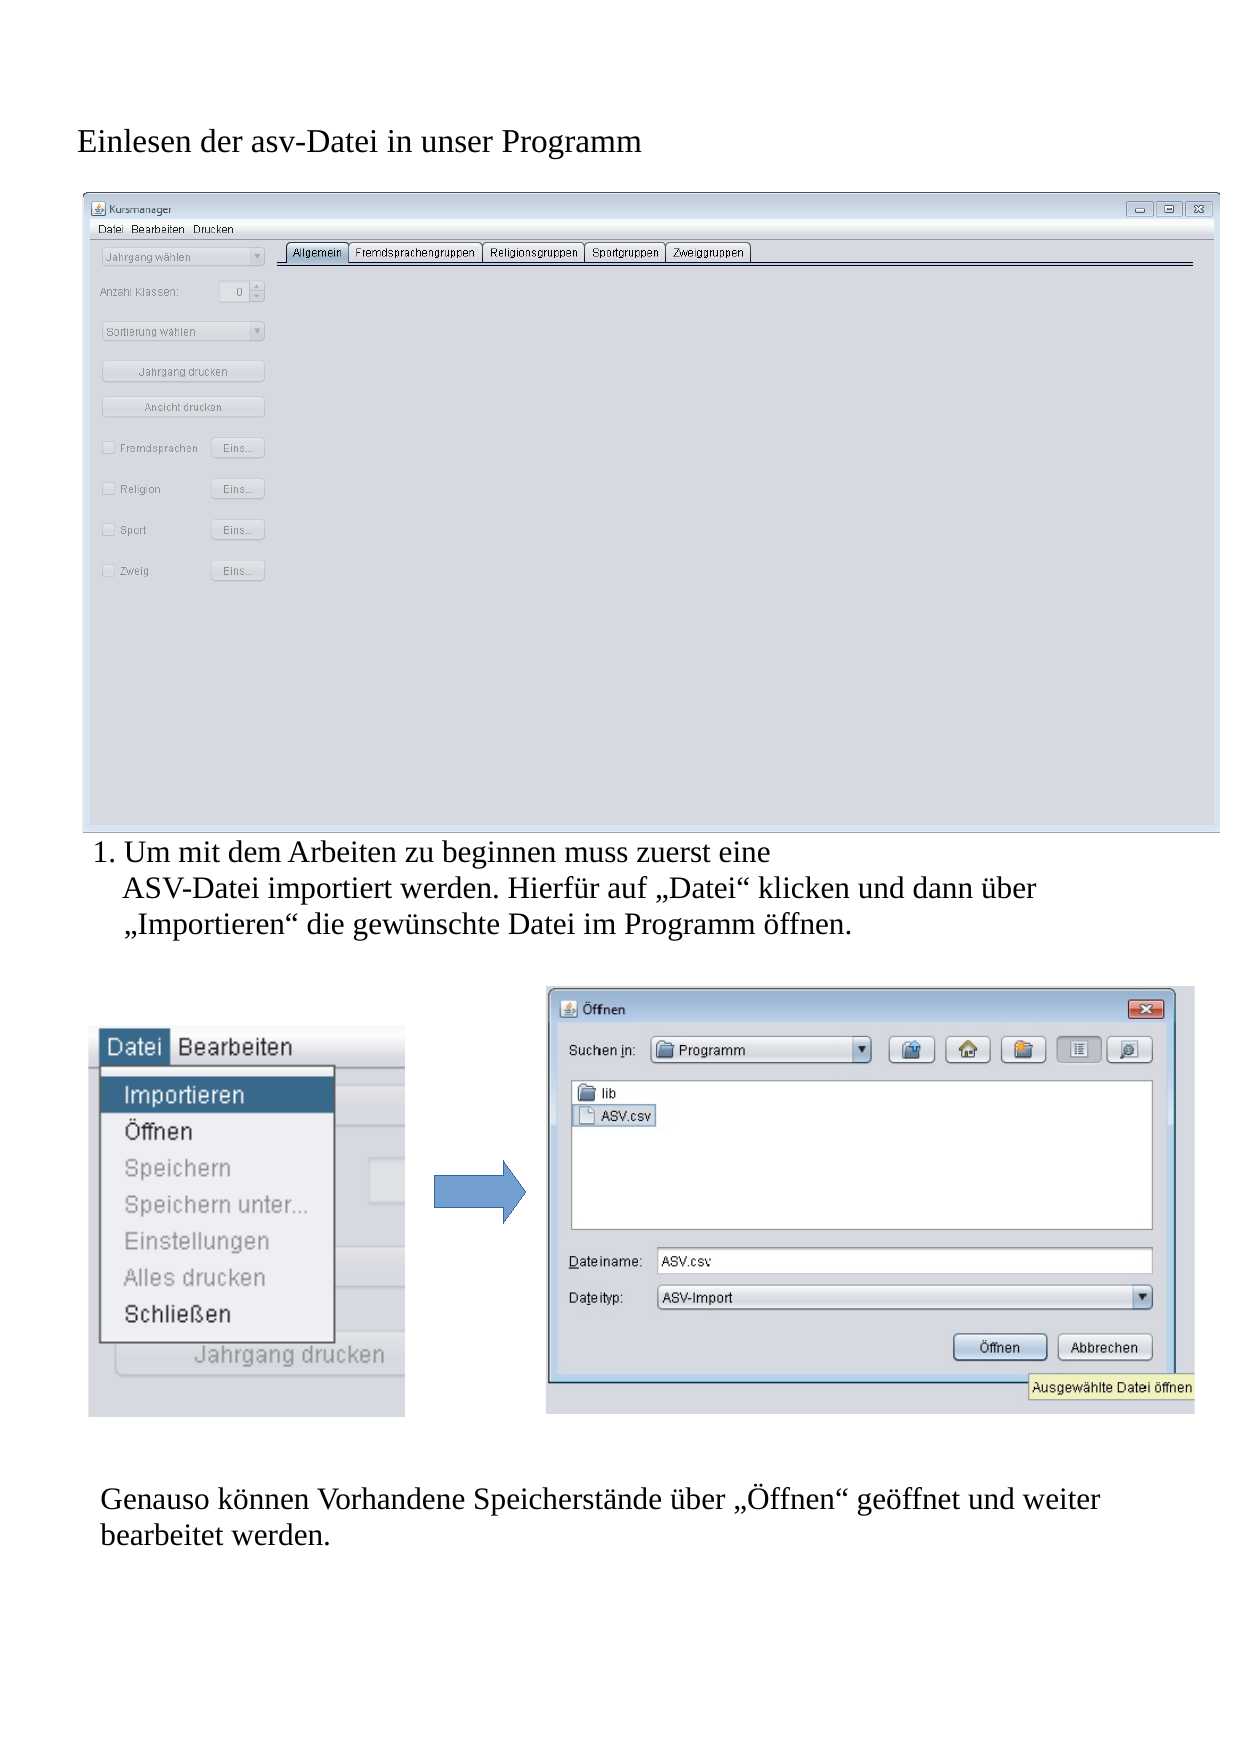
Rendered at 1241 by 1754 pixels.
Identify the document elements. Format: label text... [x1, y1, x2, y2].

text Einlesen der asv-Datei in unser Programm [77, 121, 1157, 159]
text Genauso können Vorhandene Speicherstände über „Öffnen“ geöffnet und weiter [77, 1480, 1157, 1516]
text bearbeitet werden. [77, 1516, 1157, 1552]
picture [82, 192, 1220, 833]
text 1. Um mit dem Arbeiten zu beginnen muss zuerst eine [77, 159, 1157, 869]
text „Importieren“ die gewünschte Datei im Programm öffnen. [77, 905, 1157, 941]
picture [88, 1025, 405, 1417]
text ASV-Datei importiert werden. Hierfür auf „Datei“ klicken und dann über [77, 869, 1157, 905]
picture [545, 986, 1195, 1414]
